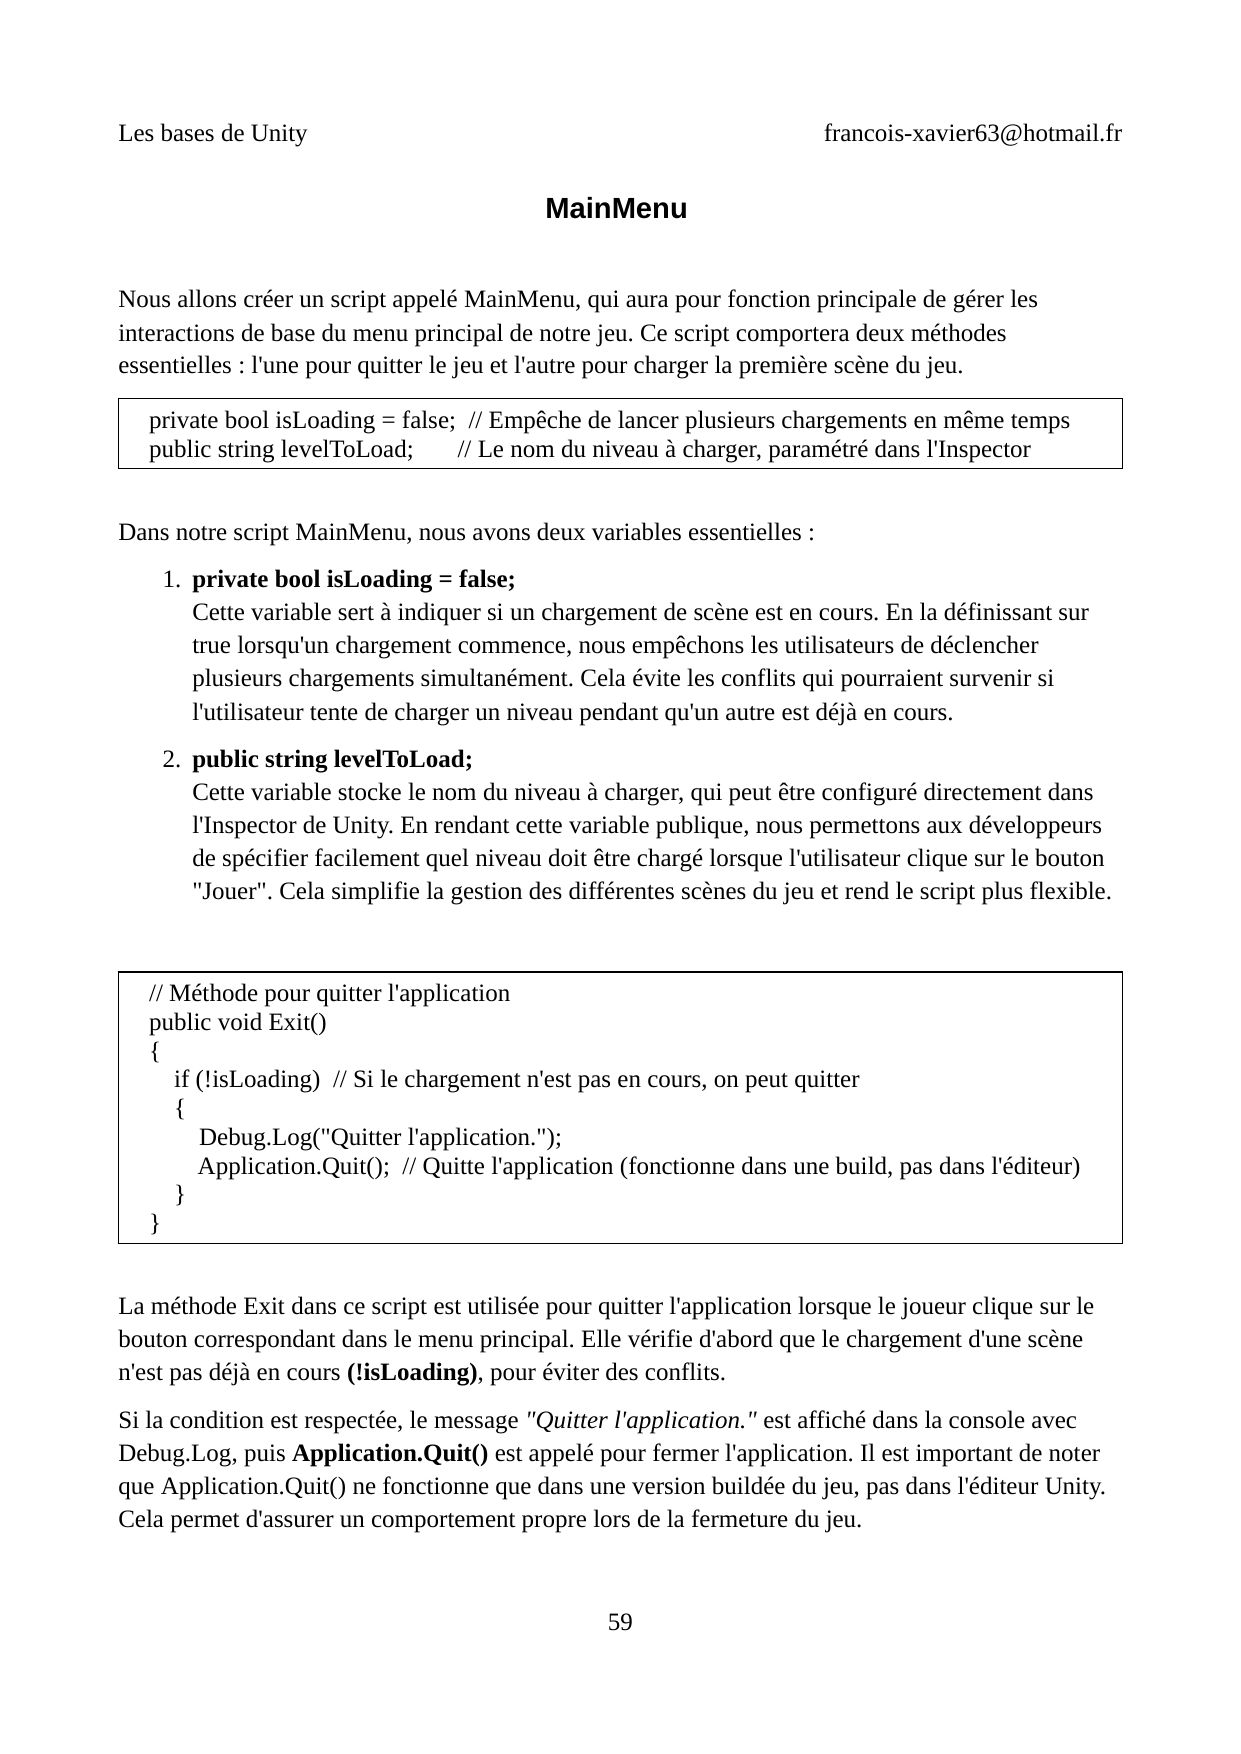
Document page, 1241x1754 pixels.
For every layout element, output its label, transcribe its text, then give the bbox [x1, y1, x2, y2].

text La méthode Exit dans ce script est utilisée pour quitter l'application lorsque le joueur clique sur le bouton correspondant dans le menu principal. Elle vérifie d'abord que le chargement d'une scène n'est pas déjà en cours (!isLoading), pour éviter des conflits. [118, 1291, 1122, 1386]
text Dans notre script MainMenu, nous avons deux variables essentielles : [118, 517, 1122, 546]
text Nous allons créer un script appelé MainMenu, qui aura pour fonction principale de gérer les interactions de base du menu principal de notre jeu. Ce script comportera deux méthodes essentielles : l'une pour quitter le jeu et l'autre pour charger la première scène du jeu. [118, 284, 1122, 379]
table_header // Méthode pour quitter l'application public void Exit() { if (!isLoading) // Si le chargement n'est pas en cours, on peut quitter { Debug.Log("Quitter l'application."); Application.Quit(); // Quitte l'application (fonctionne dans une build, pas dans l'éditeur) } } [119, 973, 1122, 1243]
text Si la condition est respectée, le message "Quitter l'application." est affiché dans la console avec Debug.Log, puis Application.Quit() est appelé pour fermer l'application. Il est important de noter que Application.Quit() ne fonctionne que dans une version buildée du jeu, pas dans l'éditeur Unity. Cela permet d'assurer un comportement propre lors de la fermeture du jeu. [118, 1405, 1122, 1533]
subtitle MainMenu [118, 191, 1122, 224]
table_header private bool isLoading = false; // Empêche de lancer plusieurs chargements en même temps public string levelToLoad; // Le nom du niveau à charger, paramétré dans l'Inspector [119, 399, 1122, 468]
list public string levelToLoad; Cette variable stocke le nom du niveau à charger, qui peut être configuré directement dans l'Inspector de Unity. En rendant cette variable publique, nous permettons aux développeurs de spécifier facilement quel niveau doit être chargé lorsque l'utilisateur clique sur le bouton "Jouer". Cela simplifie la gestion des différentes scènes du jeu et rend le script plus flexible. [162, 744, 1122, 905]
list private bool isLoading = false; Cette variable sert à indiquer si un chargement de scène est en cours. En la définissant sur true lorsqu'un chargement commence, nous empêchons les utilisateurs de déclencher plusieurs chargements simultanément. Cela évite les conflits qui pourraient survenir si l'utilisateur tente de charger un niveau pendant qu'un autre est déjà en cours. [162, 564, 1122, 725]
